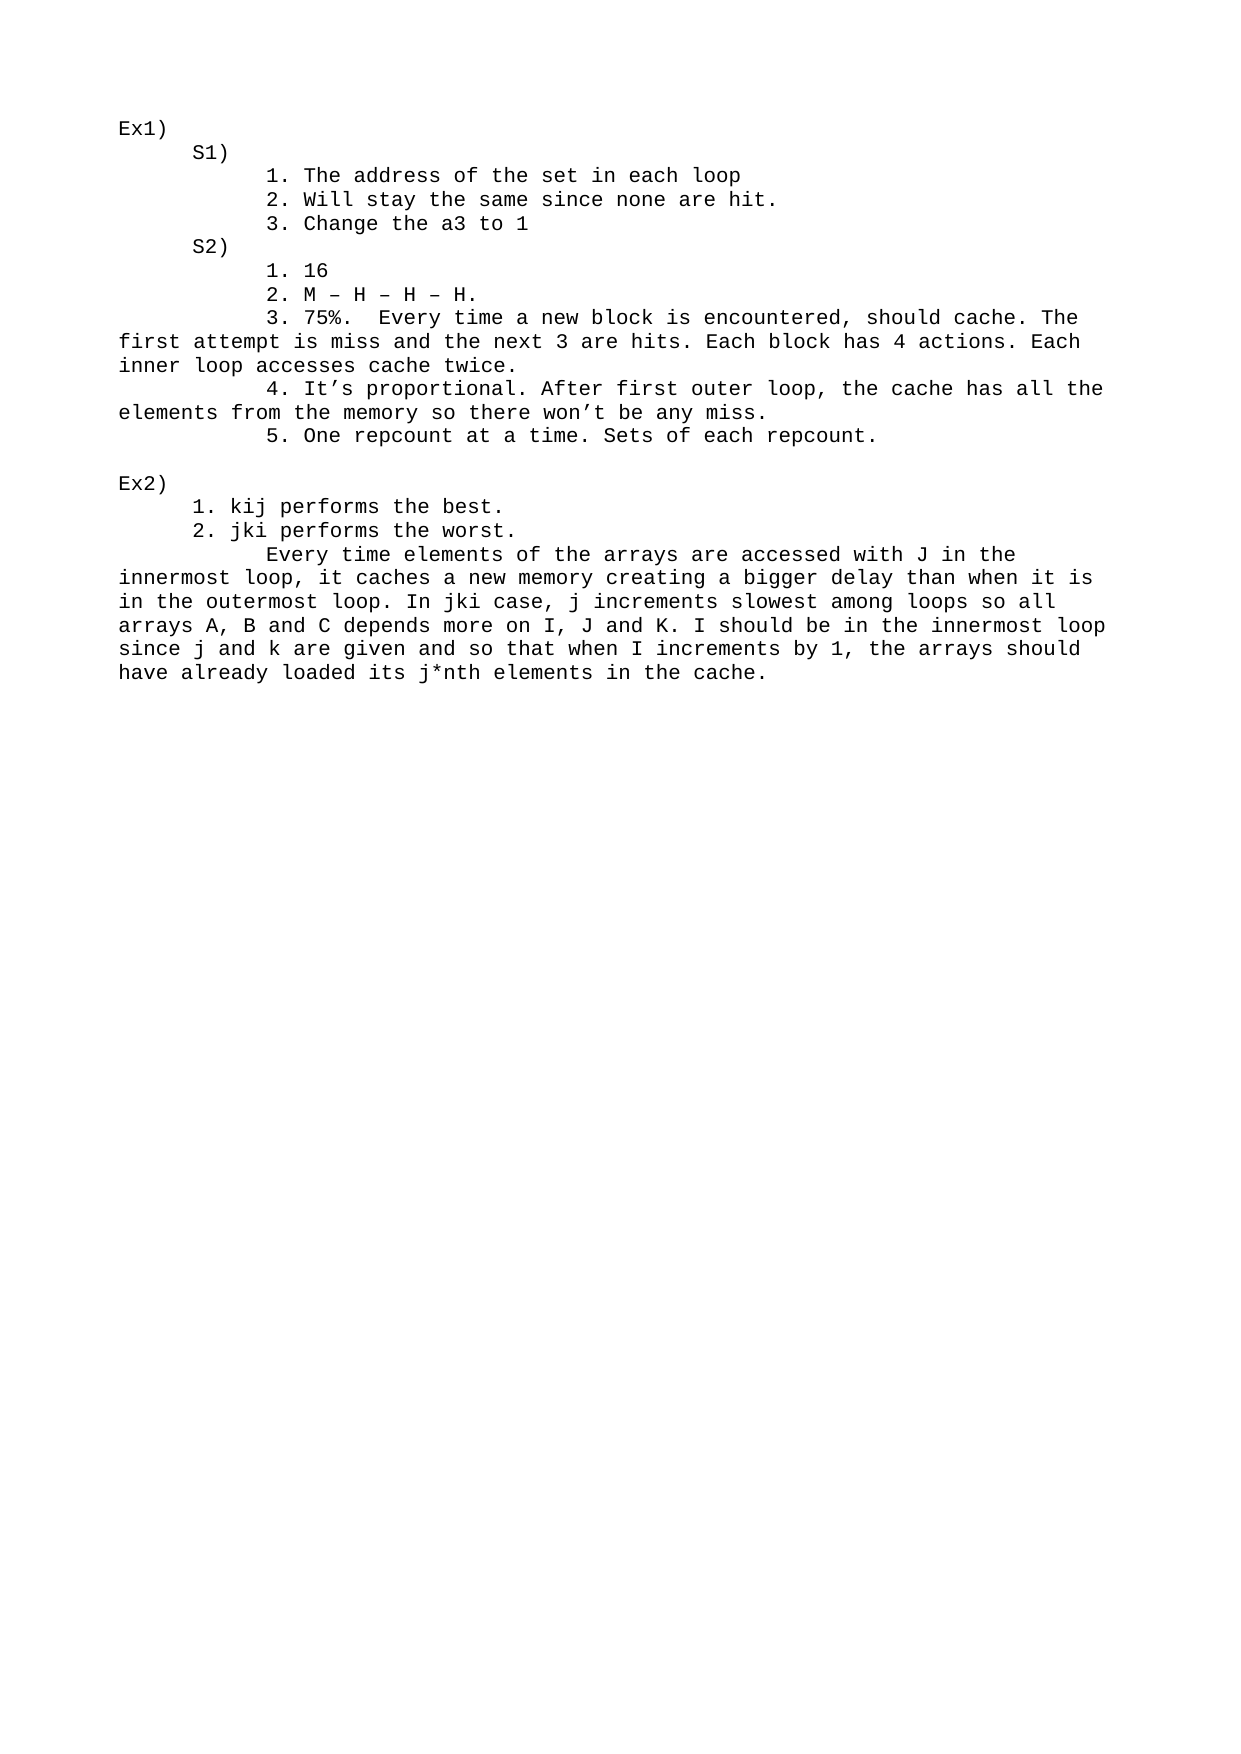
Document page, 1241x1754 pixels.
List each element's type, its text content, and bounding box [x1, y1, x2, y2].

text Ex1) [118, 118, 1122, 142]
text 2. jki performs the worst. [118, 520, 1122, 544]
text Every time elements of the arrays are accessed with J in the innermost loop, it caches a new memory creating a bigger delay than when it is in the outermost loop. In jki case, j increments slowest among loops so all arrays A, B and C depends more on I, J and K. I should be in the innermost loop since j and k are given and so that when I increments by 1, the arrays should have already loaded its j*nth elements in the cache. [118, 544, 1122, 686]
text S2) [118, 236, 1122, 260]
text 3. 75%. Every time a new block is encountered, should cache. The first attempt is miss and the next 3 are hits. Each block has 4 actions. Each inner loop accesses cache twice. [118, 307, 1122, 378]
text Ex2) [118, 473, 1122, 496]
text 2. Will stay the same since none are hit. [118, 189, 1122, 213]
text 1. 16 [118, 260, 1122, 284]
text 3. Change the a3 to 1 [118, 213, 1122, 236]
text S1) [118, 142, 1122, 165]
text 5. One repcount at a time. Sets of each repcount. [118, 426, 1122, 449]
text 1. The address of the set in each loop [118, 165, 1122, 189]
text 1. kij performs the best. [118, 496, 1122, 520]
text 2. M – H – H – H. [118, 284, 1122, 307]
text 4. It’s proportional. After first outer loop, the cache has all the elements from the memory so there won’t be any miss. [118, 378, 1122, 426]
